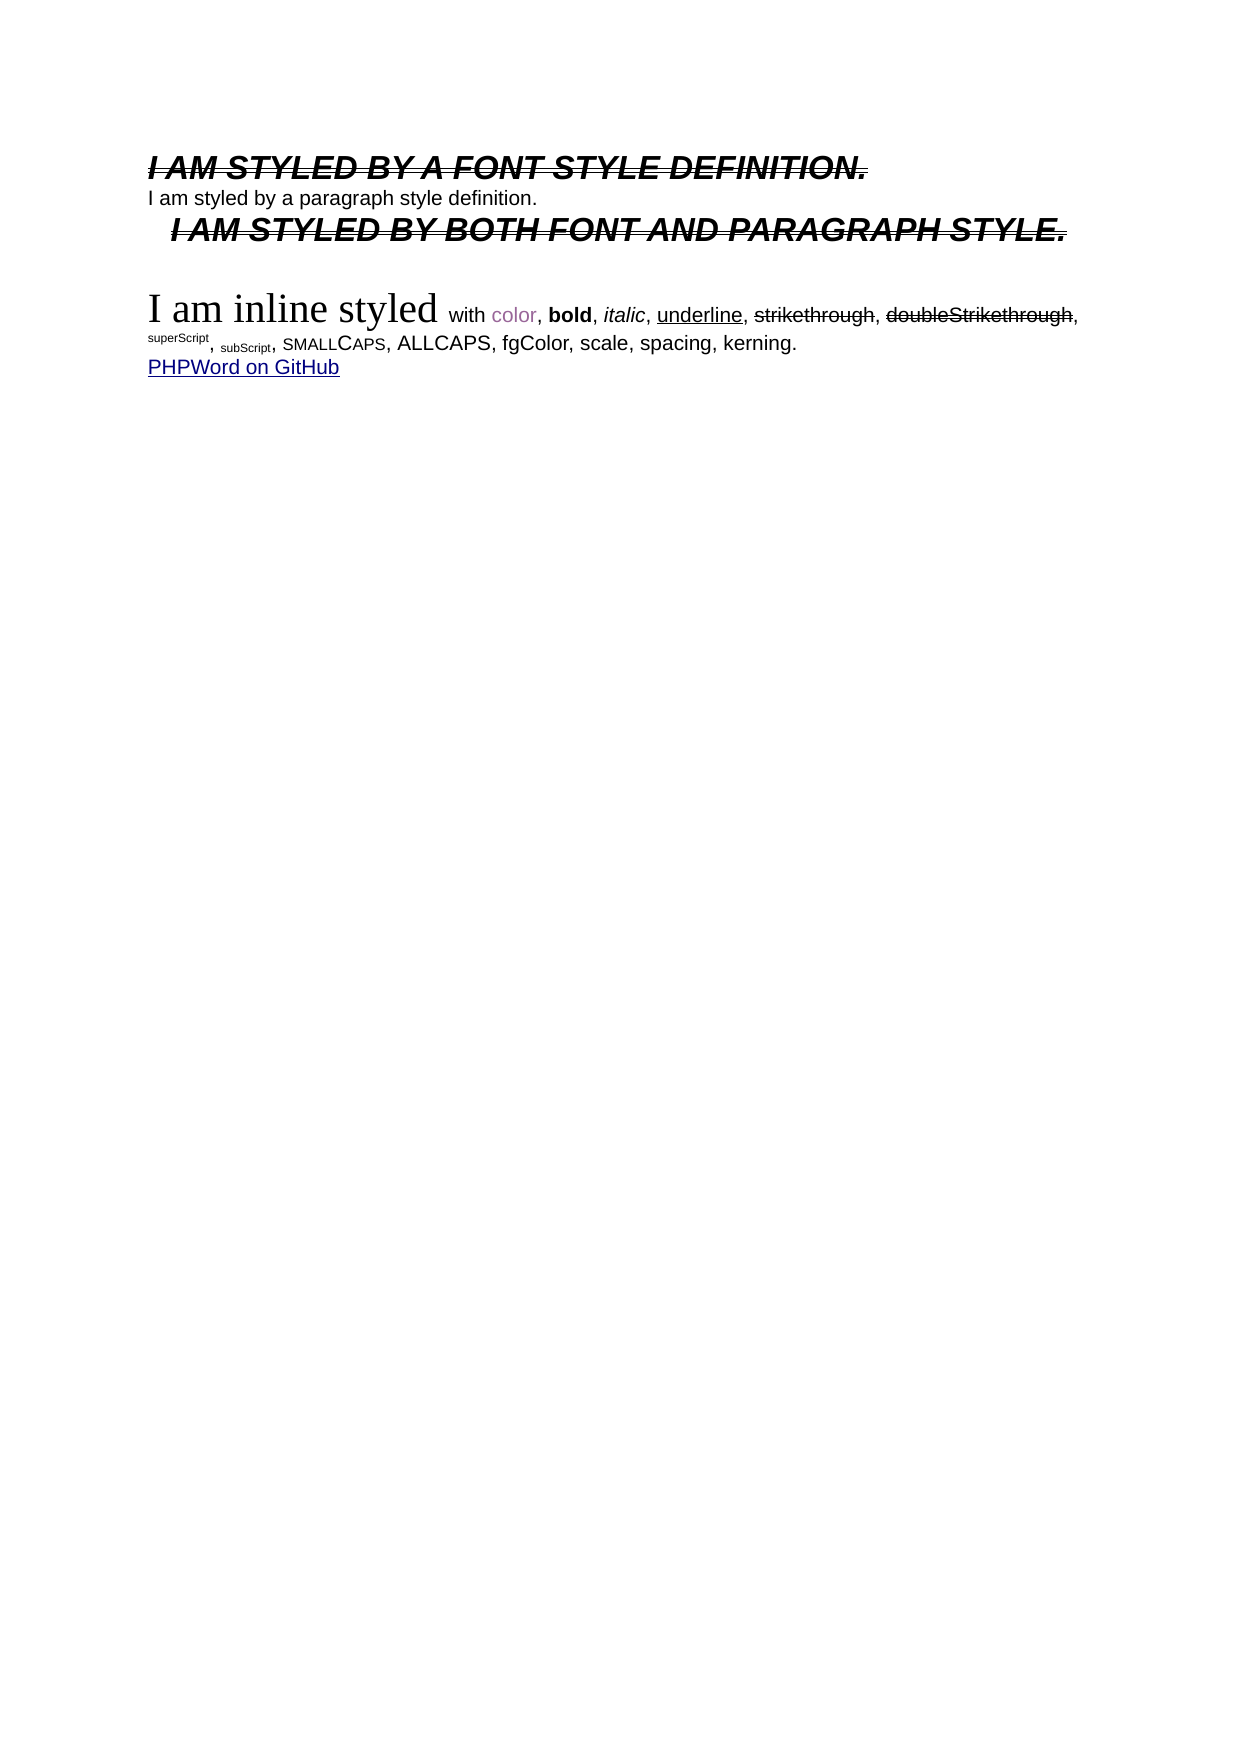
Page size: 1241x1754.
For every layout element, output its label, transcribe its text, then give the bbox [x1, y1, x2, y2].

text I am styled by a font style definition. [148, 148, 1092, 186]
text PHPWord on GitHub [148, 355, 1092, 379]
text I am inline styled with color, bold, italic, underline, strikethrough, doubleStrikethrough, superScript, subScript, smallCaps, allCaps, fgColor, scale, spacing, kerning. [148, 283, 1092, 355]
text I am styled by both font and paragraph style. [148, 210, 1092, 248]
text I am styled by a paragraph style definition. [148, 186, 1092, 210]
